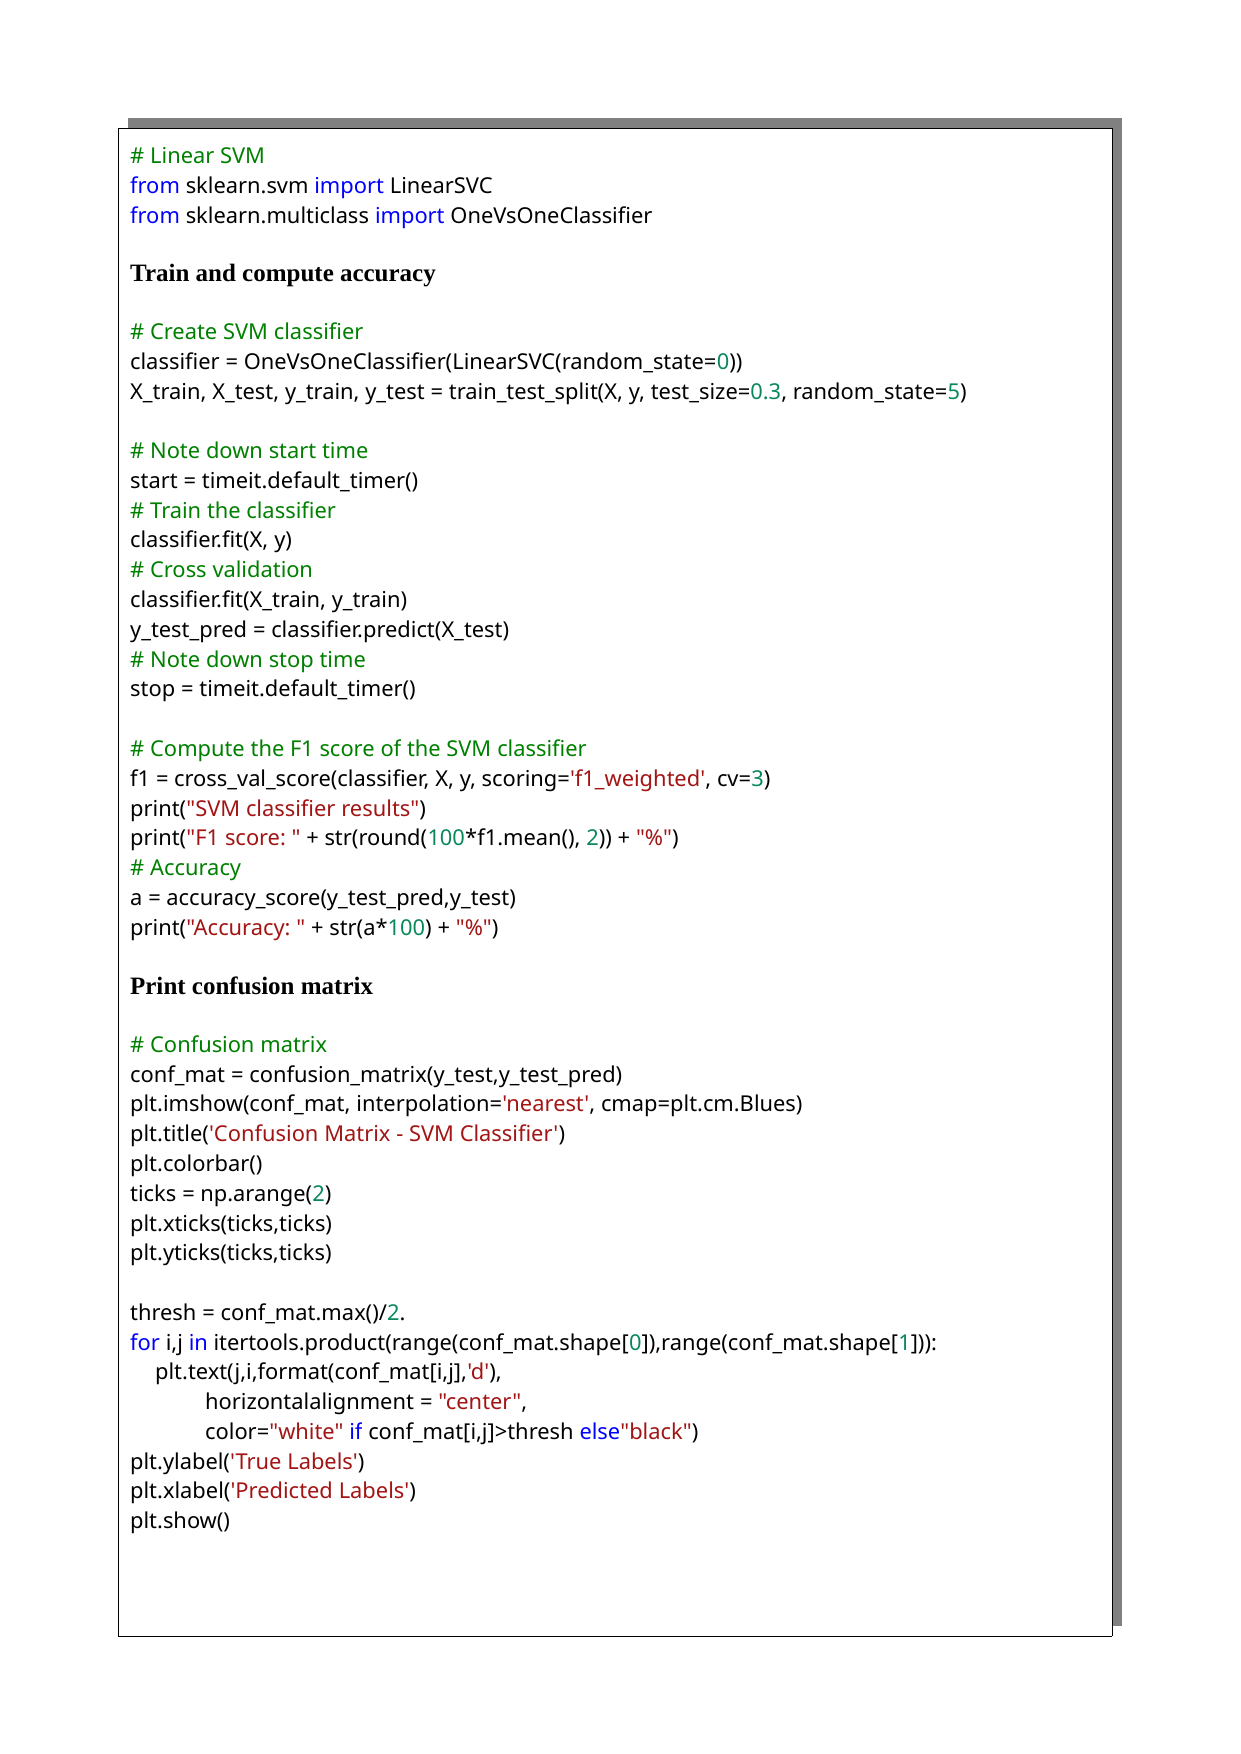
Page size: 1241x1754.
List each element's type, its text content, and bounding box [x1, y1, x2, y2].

text # Linear SVM [130, 140, 1100, 170]
text plt.title('Confusion Matrix - SVM Classifier') [130, 1118, 1100, 1148]
text ticks = np.arange(2) [130, 1178, 1100, 1207]
text # Accuracy [130, 852, 1100, 882]
text a = accuracy_score(y_test_pred,y_test) [130, 882, 1100, 912]
text conf_mat = confusion_matrix(y_test,y_test_pred) [130, 1058, 1100, 1088]
text for i,j in itertools.product(range(conf_mat.shape[0]),range(conf_mat.shape[1])): [130, 1327, 1100, 1356]
text print("SVM classifier results") [130, 792, 1100, 822]
text # Note down stop time [130, 644, 1100, 673]
text # Note down start time [130, 435, 1100, 465]
text start = timeit.default_timer() [130, 465, 1100, 495]
text # Compute the F1 score of the SVM classifier [130, 733, 1100, 763]
text # Train the classifier [130, 495, 1100, 524]
text from sklearn.svm import LinearSVC [130, 170, 1100, 200]
text Print confusion matrix [130, 971, 1100, 1000]
text stop = timeit.default_timer() [130, 673, 1100, 703]
text plt.ylabel('True Labels') [130, 1446, 1100, 1476]
text plt.xticks(ticks,ticks) [130, 1207, 1100, 1237]
text Train and compute accuracy [130, 258, 1100, 287]
text classifier.fit(X, y) [130, 524, 1100, 554]
text classifier = OneVsOneClassifier(LinearSVC(random_state=0)) [130, 346, 1100, 376]
text plt.show() [130, 1505, 1100, 1535]
text horizontalalignment = "center", [130, 1386, 1100, 1416]
text # Cross validation [130, 554, 1100, 584]
text thresh = conf_mat.max()/2. [130, 1297, 1100, 1327]
text plt.yticks(ticks,ticks) [130, 1237, 1100, 1267]
text classifier.fit(X_train, y_train) [130, 584, 1100, 614]
text # Confusion matrix [130, 1029, 1100, 1058]
text # Create SVM classifier [130, 316, 1100, 346]
text plt.imshow(conf_mat, interpolation='nearest', cmap=plt.cm.Blues) [130, 1088, 1100, 1118]
text y_test_pred = classifier.predict(X_test) [130, 614, 1100, 644]
text from sklearn.multiclass import OneVsOneClassifier [130, 200, 1100, 230]
text print("Accuracy: " + str(a*100) + "%") [130, 912, 1100, 941]
text color="white" if conf_mat[i,j]>thresh else"black") [130, 1416, 1100, 1446]
text plt.text(j,i,format(conf_mat[i,j],'d'), [130, 1356, 1100, 1386]
text print("F1 score: " + str(round(100*f1.mean(), 2)) + "%") [130, 822, 1100, 852]
text X_train, X_test, y_train, y_test = train_test_split(X, y, test_size=0.3, random_state=5) [130, 376, 1100, 405]
text plt.xlabel('Predicted Labels') [130, 1476, 1100, 1505]
text f1 = cross_val_score(classifier, X, y, scoring='f1_weighted', cv=3) [130, 763, 1100, 792]
text plt.colorbar() [130, 1148, 1100, 1178]
